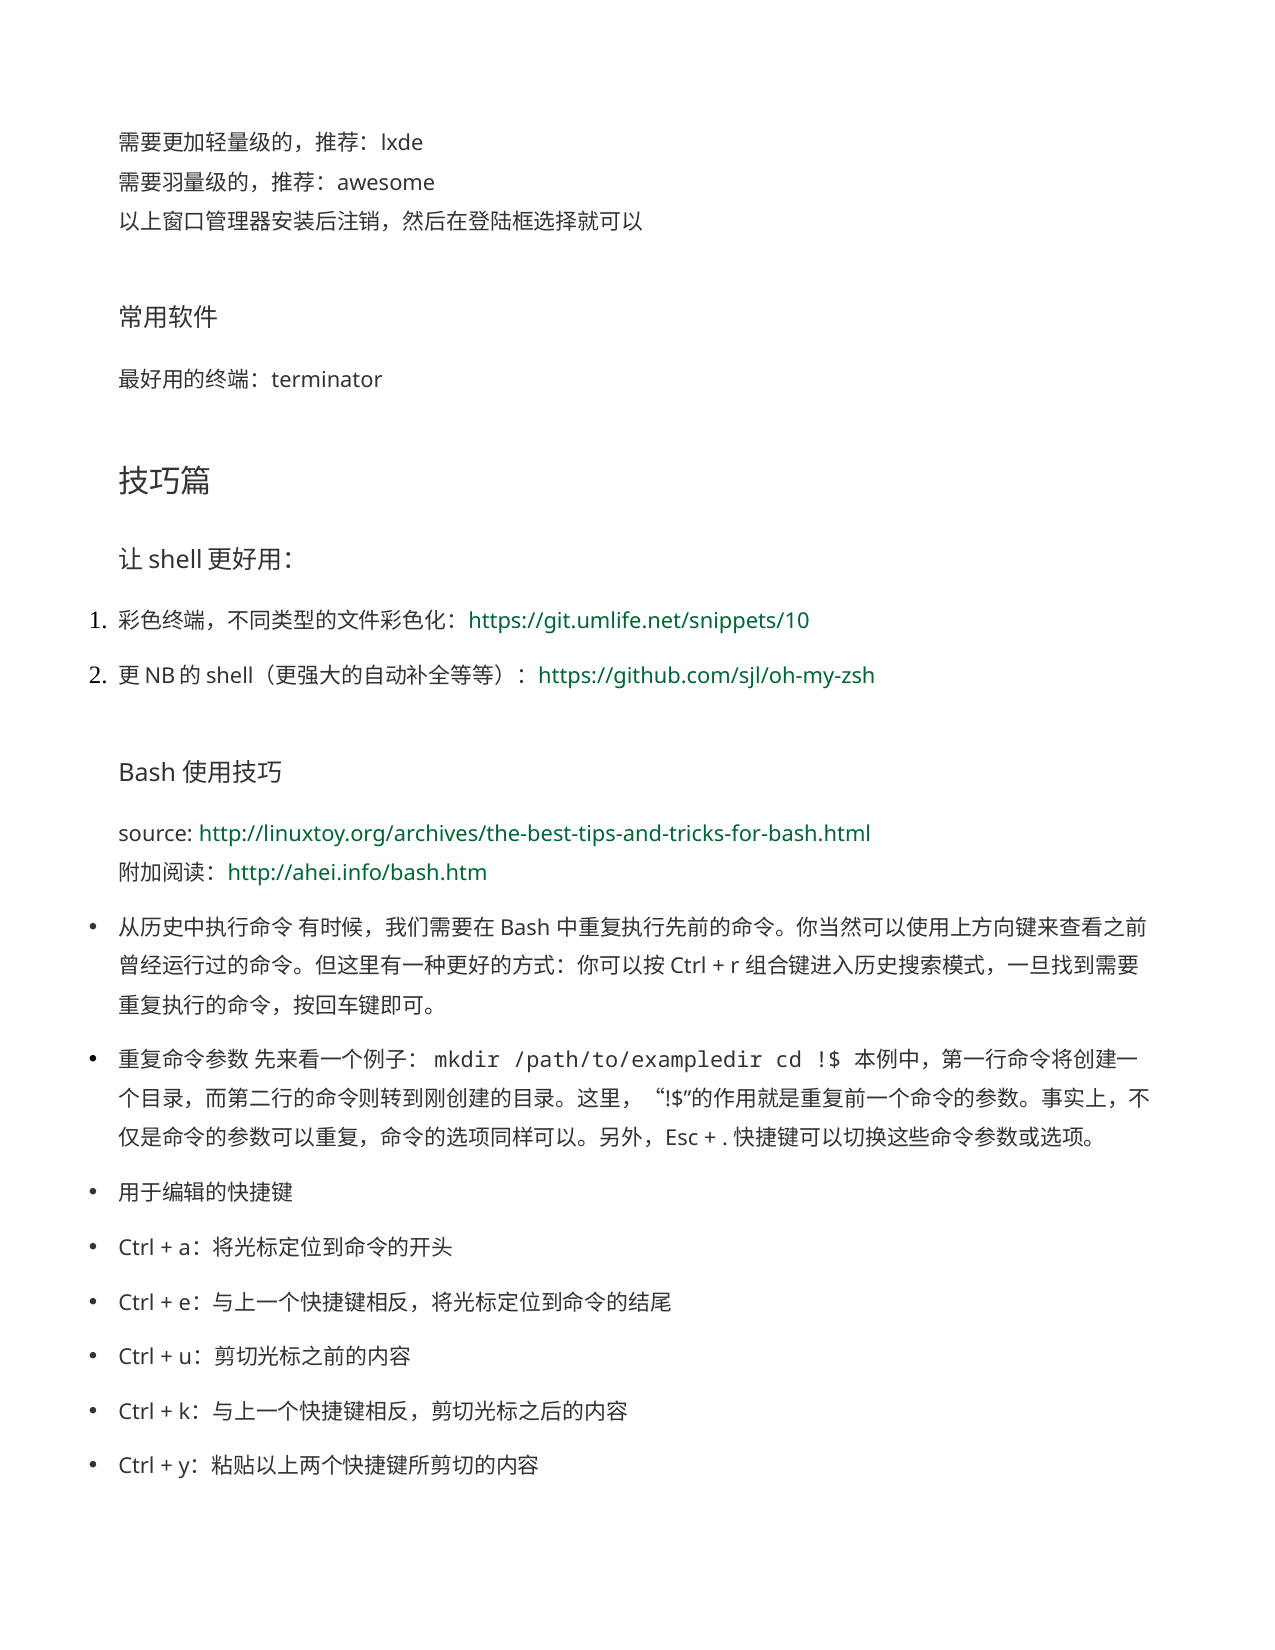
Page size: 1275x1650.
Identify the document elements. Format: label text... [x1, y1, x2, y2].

list Ctrl + k：与上一个快捷键相反，剪切光标之后的内容 [118, 1387, 1157, 1426]
list Ctrl + a：将光标定位到命令的开头 [118, 1222, 1157, 1262]
subtitle 技巧篇 [118, 456, 1157, 501]
list 彩色终端，不同类型的文件彩色化：https://git.umlife.net/snippets/10 [118, 596, 1157, 635]
list Ctrl + y：粘贴以上两个快捷键所剪切的内容 [118, 1441, 1157, 1480]
list 更NB的shell（更强大的自动补全等等）：https://github.com/sjl/oh-my-zsh [118, 650, 1157, 689]
list 从历史中执行命令 有时候，我们需要在 Bash 中重复执行先前的命令。你当然可以使用上方向键来查看之前曾经运行过的命令。但这里有一种更好的方式：你可以按 Ctrl + r 组合键进入历史搜索模式，一旦找到需要重复执行的命令，按回车键即可。 [118, 902, 1157, 1019]
subtitle 常用软件 [118, 298, 1157, 334]
subtitle Bash 使用技巧 [118, 752, 1157, 788]
list 用于编辑的快捷键 [118, 1168, 1157, 1207]
text 需要更加轻量级的，推荐：lxde 需要羽量级的，推荐：awesome 以上窗口管理器安装后注销，然后在登陆框选择就可以 [118, 118, 1157, 235]
list 重复命令参数 先来看一个例子： mkdir /path/to/exampledir cd !$ 本例中，第一行命令将创建一个目录，而第二行的命令则转到刚创建的目录。这里，“!$”的作用就是重复前一个命令的参数。事实上，不仅是命令的参数可以重复，命令的选项同样可以。另外，Esc + . 快捷键可以切换这些命令参数或选项。 [118, 1035, 1157, 1152]
text 最好用的终端：terminator [118, 354, 1157, 393]
list Ctrl + u：剪切光标之前的内容 [118, 1332, 1157, 1371]
list Ctrl + e：与上一个快捷键相反，将光标定位到命令的结尾 [118, 1277, 1157, 1316]
text source: http://linuxtoy.org/archives/the-best-tips-and-tricks-for-bash.html 附加阅读：http://ahei.info/bash.htm [118, 808, 1157, 887]
subtitle 让shell更好用： [118, 539, 1157, 576]
